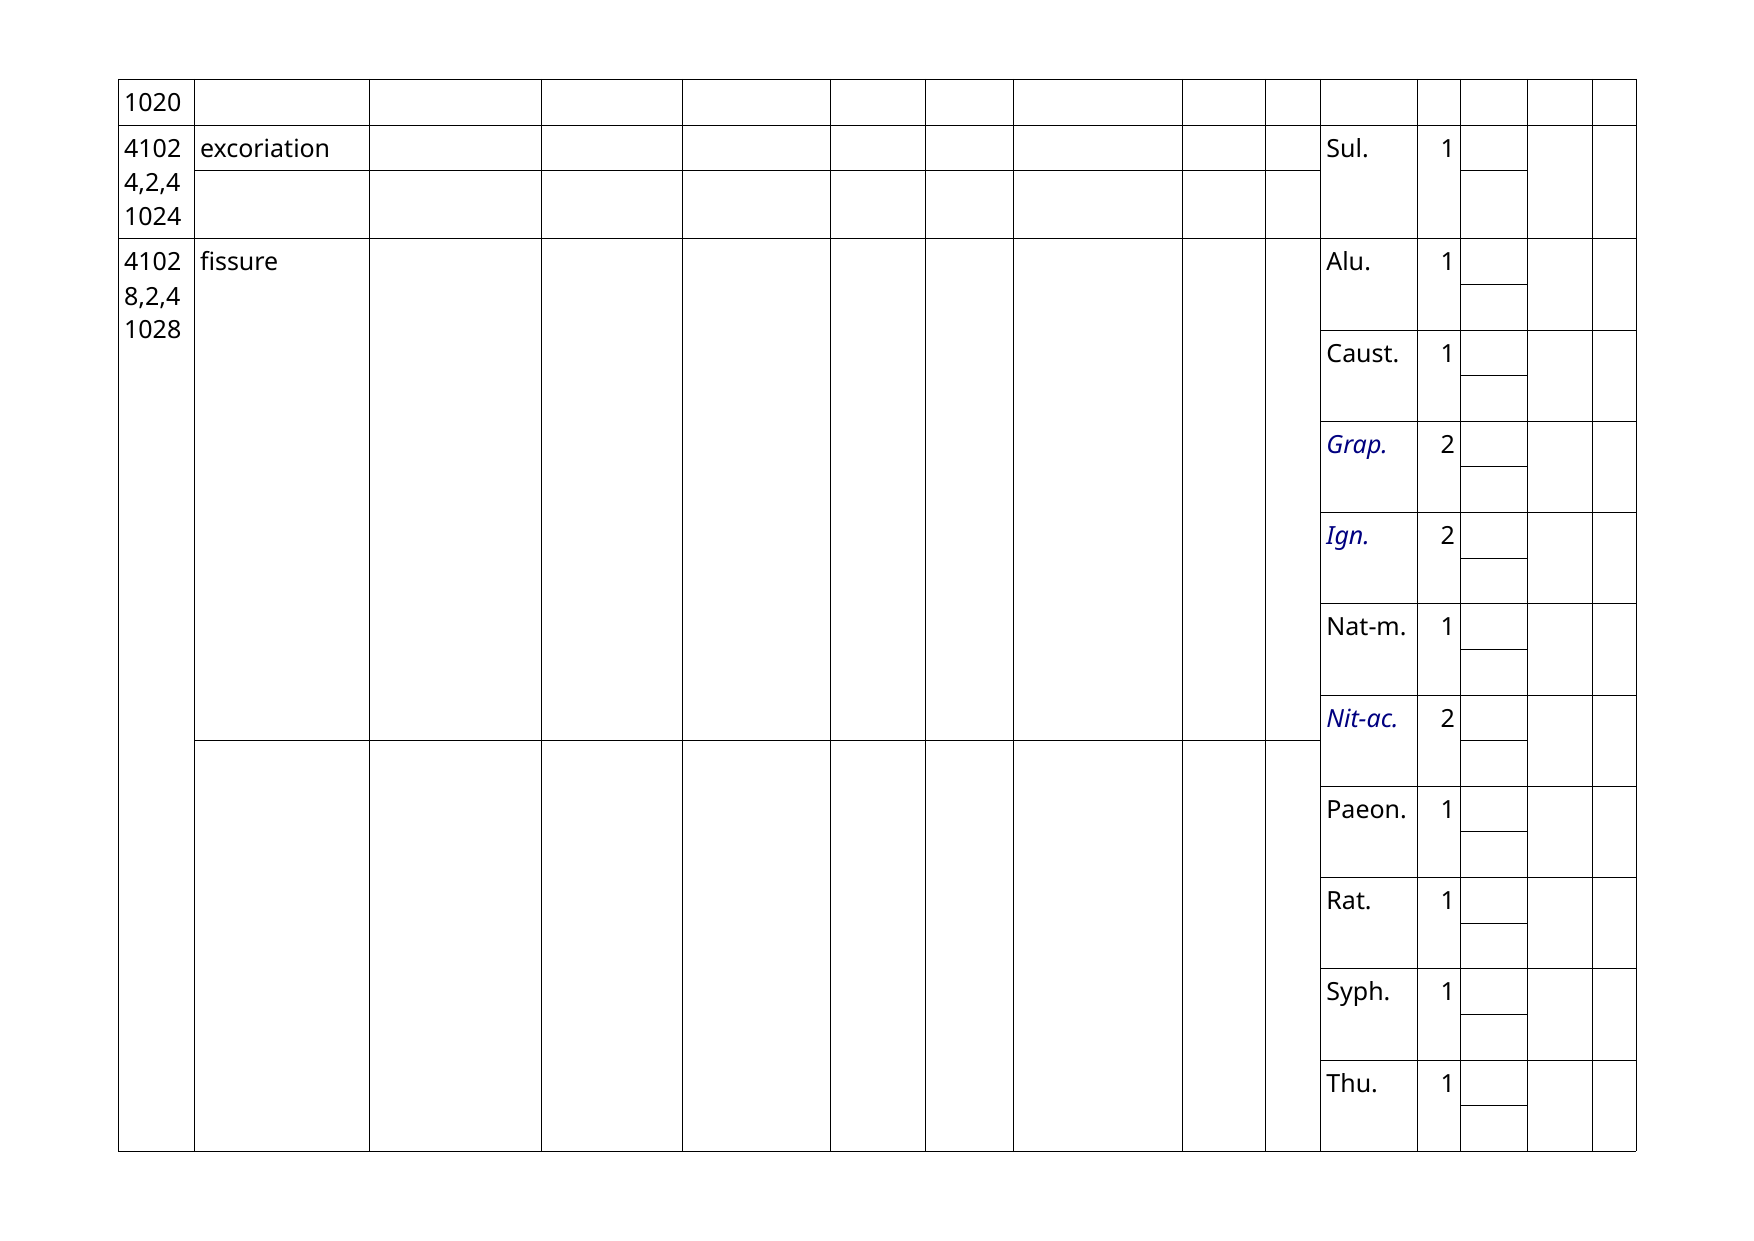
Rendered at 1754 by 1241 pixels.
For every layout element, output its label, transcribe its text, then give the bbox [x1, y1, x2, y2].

table_cell [1014, 239, 1182, 740]
table_cell [1528, 126, 1592, 238]
table_cell [1014, 80, 1182, 124]
table_cell [1183, 80, 1265, 124]
table_cell [831, 126, 925, 170]
table_cell [1461, 126, 1527, 170]
table_cell [195, 741, 369, 1151]
table_cell [1528, 696, 1592, 786]
table_cell Syph. [1321, 969, 1417, 1059]
table_cell Nat-m. [1321, 604, 1417, 694]
table_cell 1020 [119, 80, 194, 124]
table_cell [683, 239, 830, 740]
table_cell [1528, 969, 1592, 1059]
table_cell [370, 741, 541, 1151]
table_cell [1528, 787, 1592, 877]
table_cell [1461, 80, 1527, 124]
table_cell [1593, 239, 1636, 329]
table_cell 2 [1418, 422, 1460, 512]
table_cell [1461, 171, 1527, 238]
table_cell [1461, 559, 1527, 603]
table_cell [1266, 741, 1320, 1151]
table_cell [1014, 741, 1182, 1151]
table_cell [1593, 331, 1636, 421]
table_cell [1593, 787, 1636, 877]
table_cell Rat. [1321, 878, 1417, 968]
table_cell [926, 126, 1013, 170]
table_cell 1 [1418, 604, 1460, 694]
table_cell [831, 80, 925, 124]
table_cell [1461, 1015, 1527, 1059]
table_cell [683, 171, 830, 238]
table_cell 2 [1418, 513, 1460, 603]
table_cell [1528, 239, 1592, 329]
table_cell [1266, 239, 1320, 740]
table_cell [1266, 171, 1320, 238]
table_cell [1183, 171, 1265, 238]
table_cell 1 [1418, 878, 1460, 968]
table_cell [542, 171, 682, 238]
table_cell [1461, 239, 1527, 284]
table_cell [1461, 1061, 1527, 1105]
table_cell 1 [1418, 787, 1460, 877]
table_cell Nit-ac. [1321, 696, 1417, 786]
table_cell [1528, 604, 1592, 694]
table_cell [1528, 80, 1592, 124]
table_cell [1461, 924, 1527, 968]
table_cell [926, 239, 1013, 740]
table_cell [1014, 171, 1182, 238]
table_cell Grap. [1321, 422, 1417, 512]
table_cell [831, 171, 925, 238]
table_cell 1 [1418, 1061, 1460, 1151]
table_cell Sul. [1321, 126, 1417, 238]
table_cell [1266, 80, 1320, 124]
table_cell [1461, 832, 1527, 877]
table_cell [926, 80, 1013, 124]
table_cell [1528, 1061, 1592, 1151]
table_cell [683, 126, 830, 170]
table_cell fissure [195, 239, 369, 740]
table_cell [1461, 969, 1527, 1014]
table_cell [1461, 422, 1527, 466]
table_cell 1 [1418, 331, 1460, 421]
table_cell [683, 80, 830, 124]
table_cell 1 [1418, 126, 1460, 238]
table_cell [1461, 1106, 1527, 1151]
table_cell Paeon. [1321, 787, 1417, 877]
table_cell [1461, 604, 1527, 649]
table_cell [542, 126, 682, 170]
table_cell [1593, 878, 1636, 968]
table_cell [1461, 513, 1527, 558]
table_cell [1266, 126, 1320, 170]
table_cell Alu. [1321, 239, 1417, 329]
table_cell [370, 80, 541, 124]
table_cell [1461, 376, 1527, 421]
table_cell 2 [1418, 696, 1460, 786]
table_cell [1528, 878, 1592, 968]
table_cell [1461, 650, 1527, 694]
table_cell [542, 741, 682, 1151]
table_cell Ign. [1321, 513, 1417, 603]
table_cell [1461, 787, 1527, 831]
table_cell [1593, 1061, 1636, 1151]
table_cell [1593, 126, 1636, 238]
table_cell [542, 239, 682, 740]
table_cell [1593, 969, 1636, 1059]
table_cell [1593, 80, 1636, 124]
table_cell [370, 239, 541, 740]
table_cell [1461, 331, 1527, 375]
table_cell [195, 171, 369, 238]
table_cell [542, 80, 682, 124]
table_cell [1528, 422, 1592, 512]
table_cell 41028,2,41028 [119, 239, 194, 1151]
table_cell [1418, 80, 1460, 124]
table_cell [1593, 422, 1636, 512]
table_cell [1014, 126, 1182, 170]
table_cell [926, 741, 1013, 1151]
table_cell 1 [1418, 969, 1460, 1059]
table_cell [1593, 604, 1636, 694]
table_cell [195, 80, 369, 124]
table_cell excoriation [195, 126, 369, 170]
table_cell [1461, 696, 1527, 740]
table_cell [1593, 696, 1636, 786]
table_cell [1321, 80, 1417, 124]
table_cell Caust. [1321, 331, 1417, 421]
table_cell [1183, 239, 1265, 740]
table_cell 1 [1418, 239, 1460, 329]
table_cell [831, 239, 925, 740]
table_cell Thu. [1321, 1061, 1417, 1151]
table_cell [1461, 285, 1527, 329]
table_cell [1461, 741, 1527, 786]
table_cell [1461, 467, 1527, 512]
table_cell [926, 171, 1013, 238]
table_cell 41024,2,41024 [119, 126, 194, 238]
table_cell [370, 171, 541, 238]
table_cell [370, 126, 541, 170]
table_cell [831, 741, 925, 1151]
table_cell [1183, 126, 1265, 170]
table_cell [683, 741, 830, 1151]
table_cell [1528, 331, 1592, 421]
table_cell [1183, 741, 1265, 1151]
table_cell [1528, 513, 1592, 603]
table_cell [1593, 513, 1636, 603]
table_cell [1461, 878, 1527, 923]
